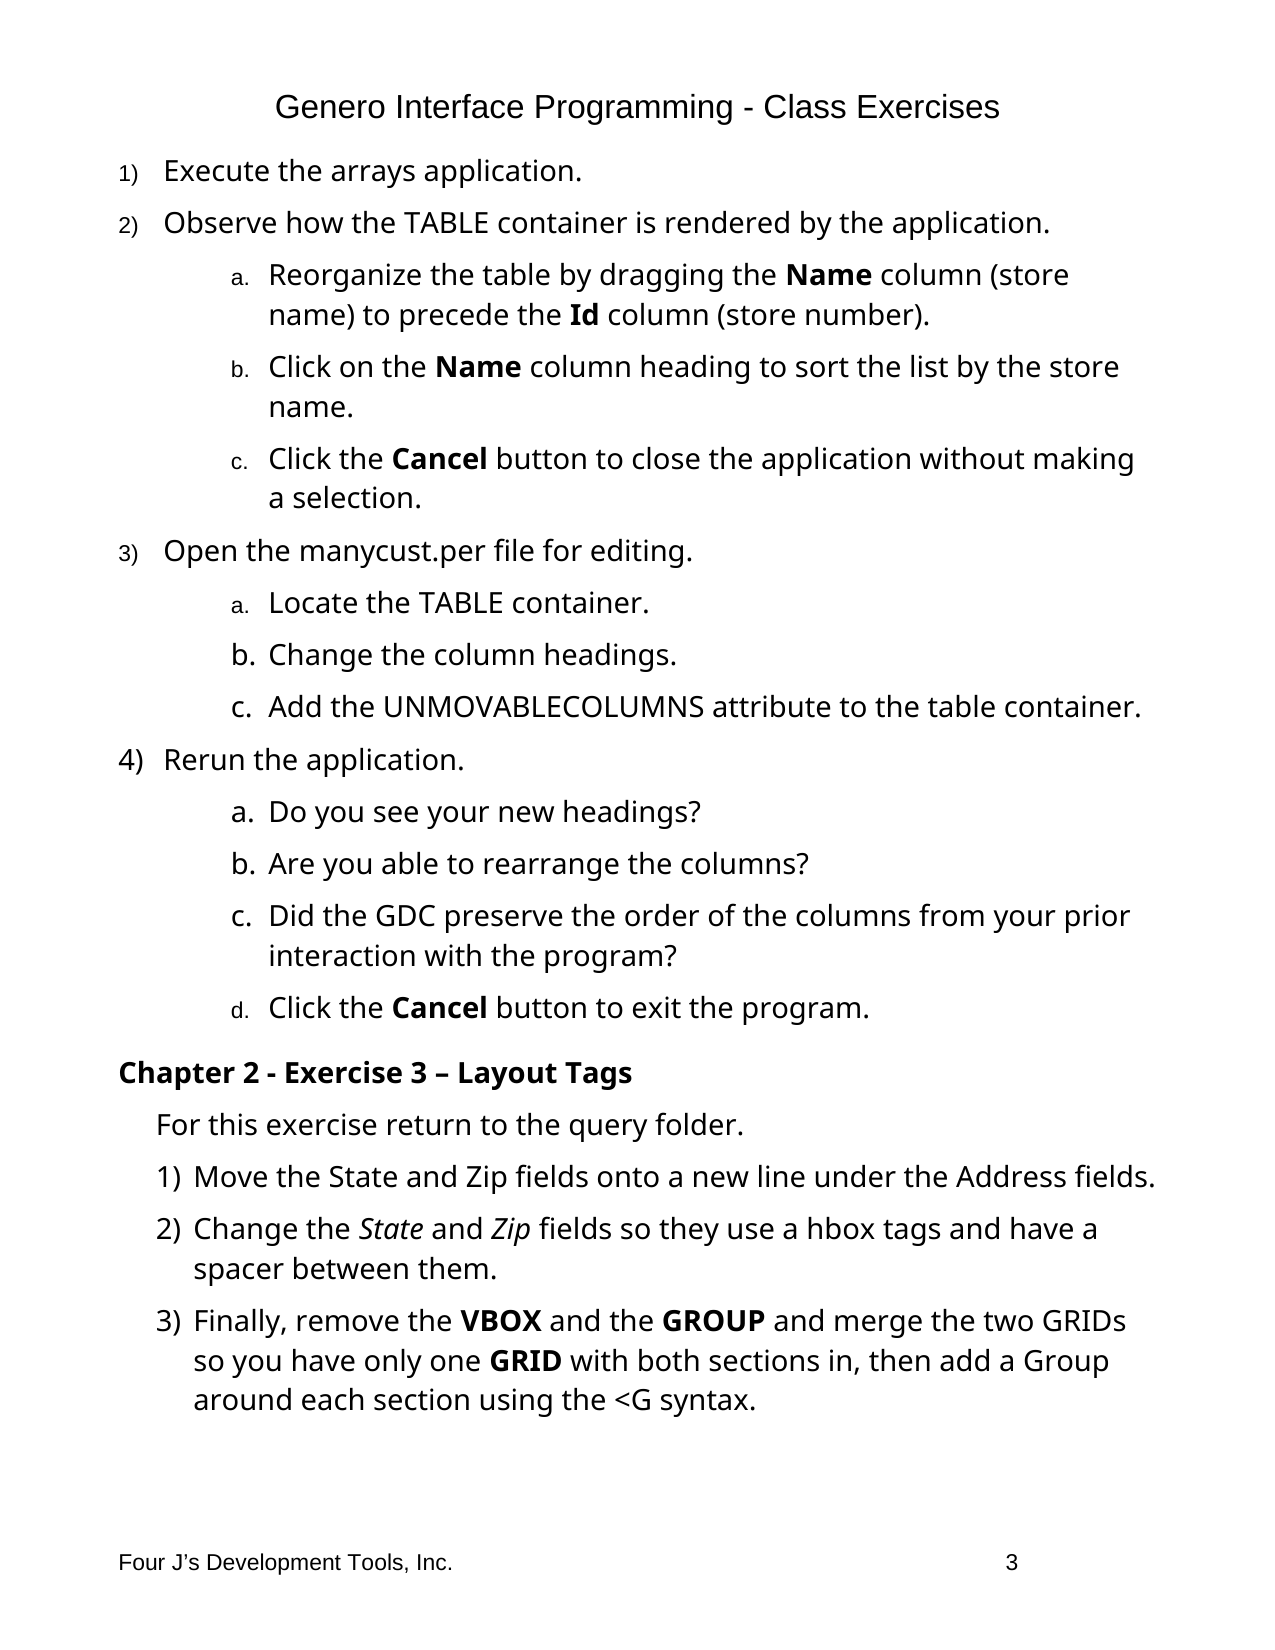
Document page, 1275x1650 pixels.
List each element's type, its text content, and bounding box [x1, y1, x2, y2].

list Execute the arrays application. [118, 150, 1157, 190]
list Do you see your new headings? [231, 791, 1157, 831]
text For this exercise return to the query folder. [118, 1104, 1157, 1144]
list Change the column headings. [231, 634, 1157, 674]
subtitle Chapter 2 - Exercise 3 – Layout Tags [118, 1052, 1157, 1092]
list Change the State and Zip fields so they use a hbox tags and have a spacer between them. [156, 1208, 1157, 1288]
list Did the GDC preserve the order of the columns from your prior interaction with the program? [231, 895, 1157, 975]
list Reorganize the table by dragging the Name column (store name) to precede the Id column (store number). [231, 254, 1157, 334]
list Finally, remove the VBOX and the GROUP and merge the two GRIDs so you have only one GRID with both sections in, then add a Group around each section using the <G syntax. [156, 1300, 1157, 1419]
list Open the manycust.per file for editing. [118, 530, 1157, 570]
list Add the UNMOVABLECOLUMNS attribute to the table container. [231, 687, 1157, 726]
list Click on the Name column heading to sort the list by the store name. [231, 346, 1157, 426]
list Click the Cancel button to exit the program. [231, 987, 1157, 1027]
list Locate the TABLE container. [231, 582, 1157, 622]
list Move the State and Zip fields onto a new line under the Address fields. [156, 1156, 1157, 1196]
list Rerun the application. [118, 739, 1157, 778]
list Click the Cancel button to close the application without making a selection. [231, 438, 1157, 517]
list Observe how the TABLE container is rendered by the application. [118, 202, 1157, 242]
list Are you able to rearrange the columns? [231, 843, 1157, 883]
